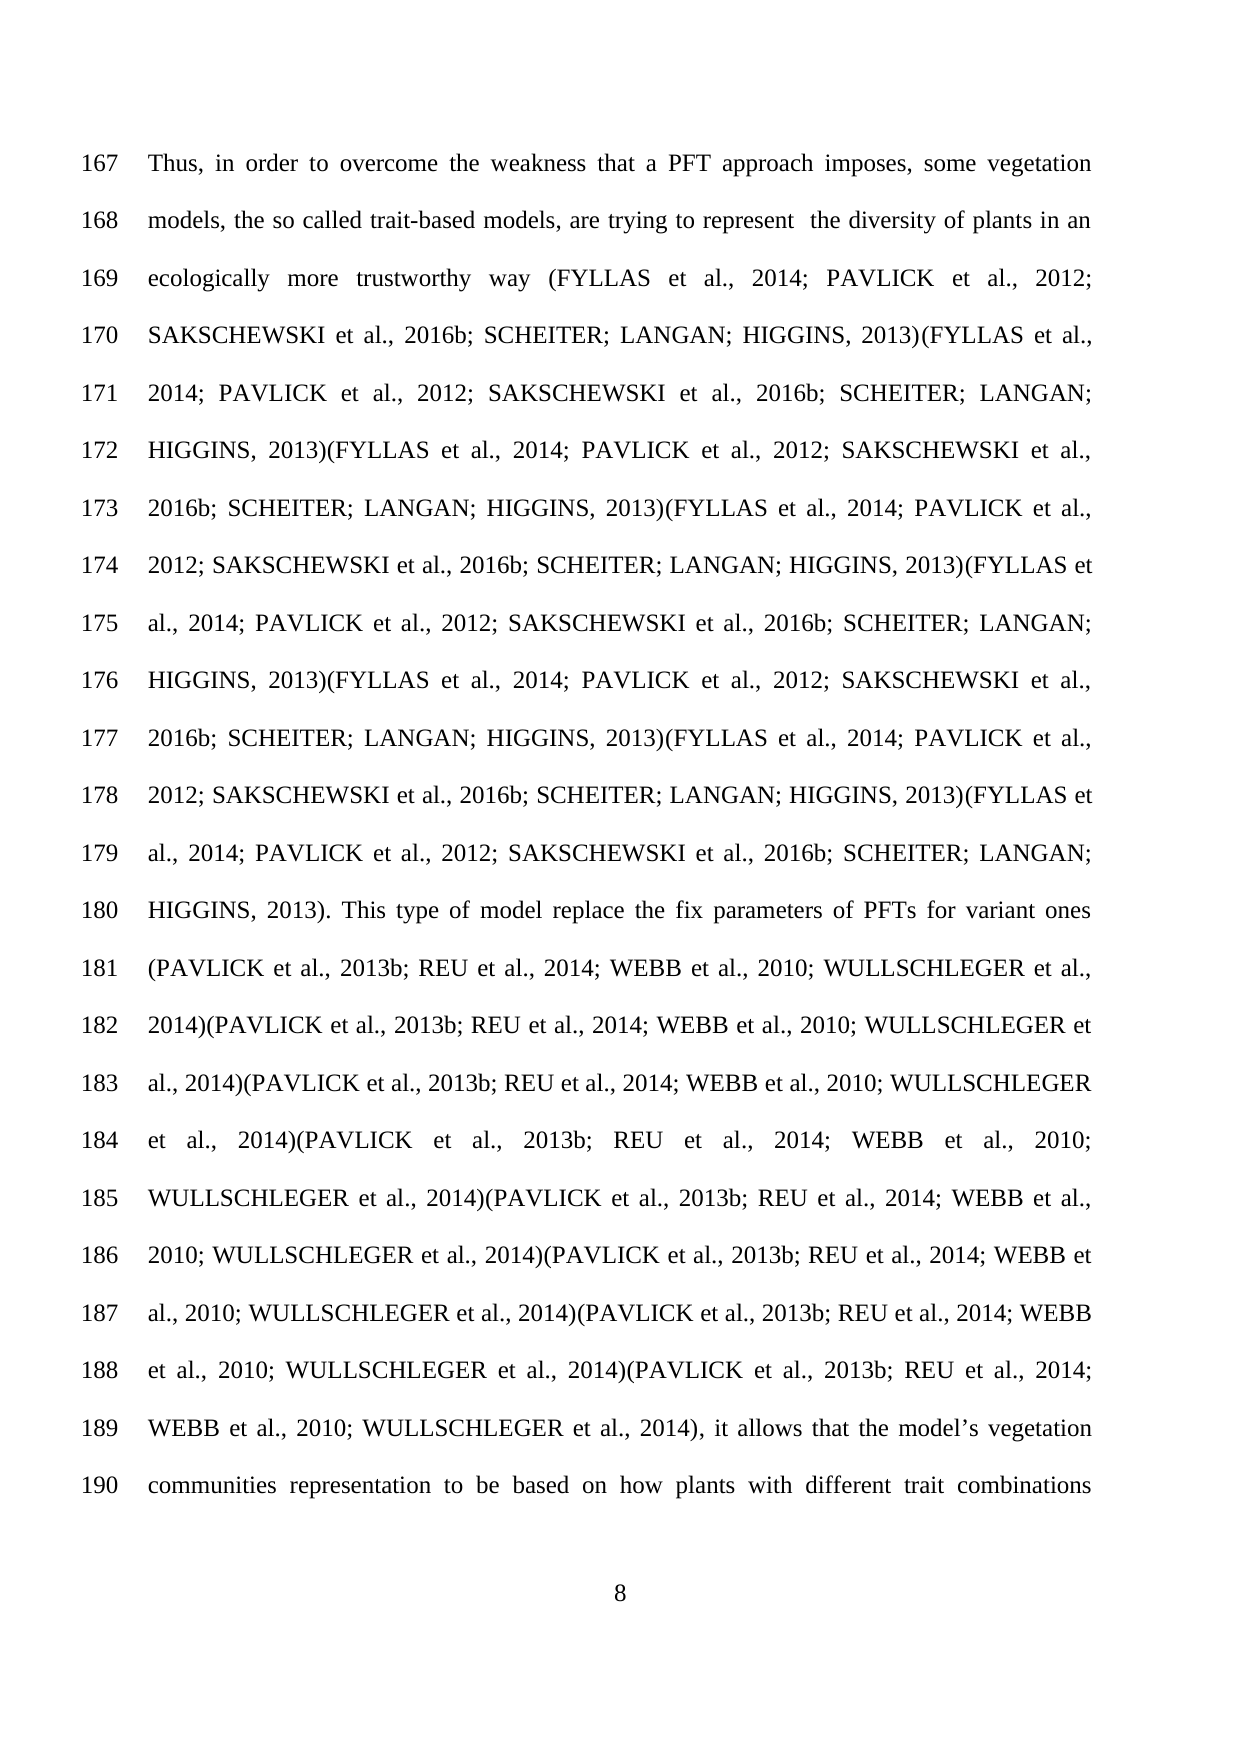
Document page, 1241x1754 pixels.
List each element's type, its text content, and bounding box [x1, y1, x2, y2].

text Thus, in order to overcome the weakness that a PFT approach imposes, some vegetation models, the so called trait-based models, are trying to represent the diversity of plants in an ecologically more trustworthy way (FYLLAS et al., 2014; PAVLICK et al., 2012; SAKSCHEWSKI et al., 2016b; SCHEITER; LANGAN; HIGGINS, 2013)(FYLLAS et al., 2014; PAVLICK et al., 2012; SAKSCHEWSKI et al., 2016b; SCHEITER; LANGAN; HIGGINS, 2013)(FYLLAS et al., 2014; PAVLICK et al., 2012; SAKSCHEWSKI et al., 2016b; SCHEITER; LANGAN; HIGGINS, 2013)(FYLLAS et al., 2014; PAVLICK et al., 2012; SAKSCHEWSKI et al., 2016b; SCHEITER; LANGAN; HIGGINS, 2013)(FYLLAS et al., 2014; PAVLICK et al., 2012; SAKSCHEWSKI et al., 2016b; SCHEITER; LANGAN; HIGGINS, 2013)(FYLLAS et al., 2014; PAVLICK et al., 2012; SAKSCHEWSKI et al., 2016b; SCHEITER; LANGAN; HIGGINS, 2013)(FYLLAS et al., 2014; PAVLICK et al., 2012; SAKSCHEWSKI et al., 2016b; SCHEITER; LANGAN; HIGGINS, 2013)(FYLLAS et al., 2014; PAVLICK et al., 2012; SAKSCHEWSKI et al., 2016b; SCHEITER; LANGAN; HIGGINS, 2013)⁠⁠. This type of model replace the fix parameters of PFTs for variant ones (PAVLICK et al., 2013b; REU et al., 2014; WEBB et al., 2010; WULLSCHLEGER et al., 2014)(PAVLICK et al., 2013b; REU et al., 2014; WEBB et al., 2010; WULLSCHLEGER et al., 2014)(PAVLICK et al., 2013b; REU et al., 2014; WEBB et al., 2010; WULLSCHLEGER et al., 2014)(PAVLICK et al., 2013b; REU et al., 2014; WEBB et al., 2010; WULLSCHLEGER et al., 2014)(PAVLICK et al., 2013b; REU et al., 2014; WEBB et al., 2010; WULLSCHLEGER et al., 2014)(PAVLICK et al., 2013b; REU et al., 2014; WEBB et al., 2010; WULLSCHLEGER et al., 2014)(PAVLICK et al., 2013b; REU et al., 2014; WEBB et al., 2010; WULLSCHLEGER et al., 2014)(PAVLICK et al., 2013b; REU et al., 2014; WEBB et al., 2010; WULLSCHLEGER et al., 2014)⁠, it allows that the model’s vegetation communities representation to be based on how plants with different trait combinations [148, 148, 1093, 1499]
